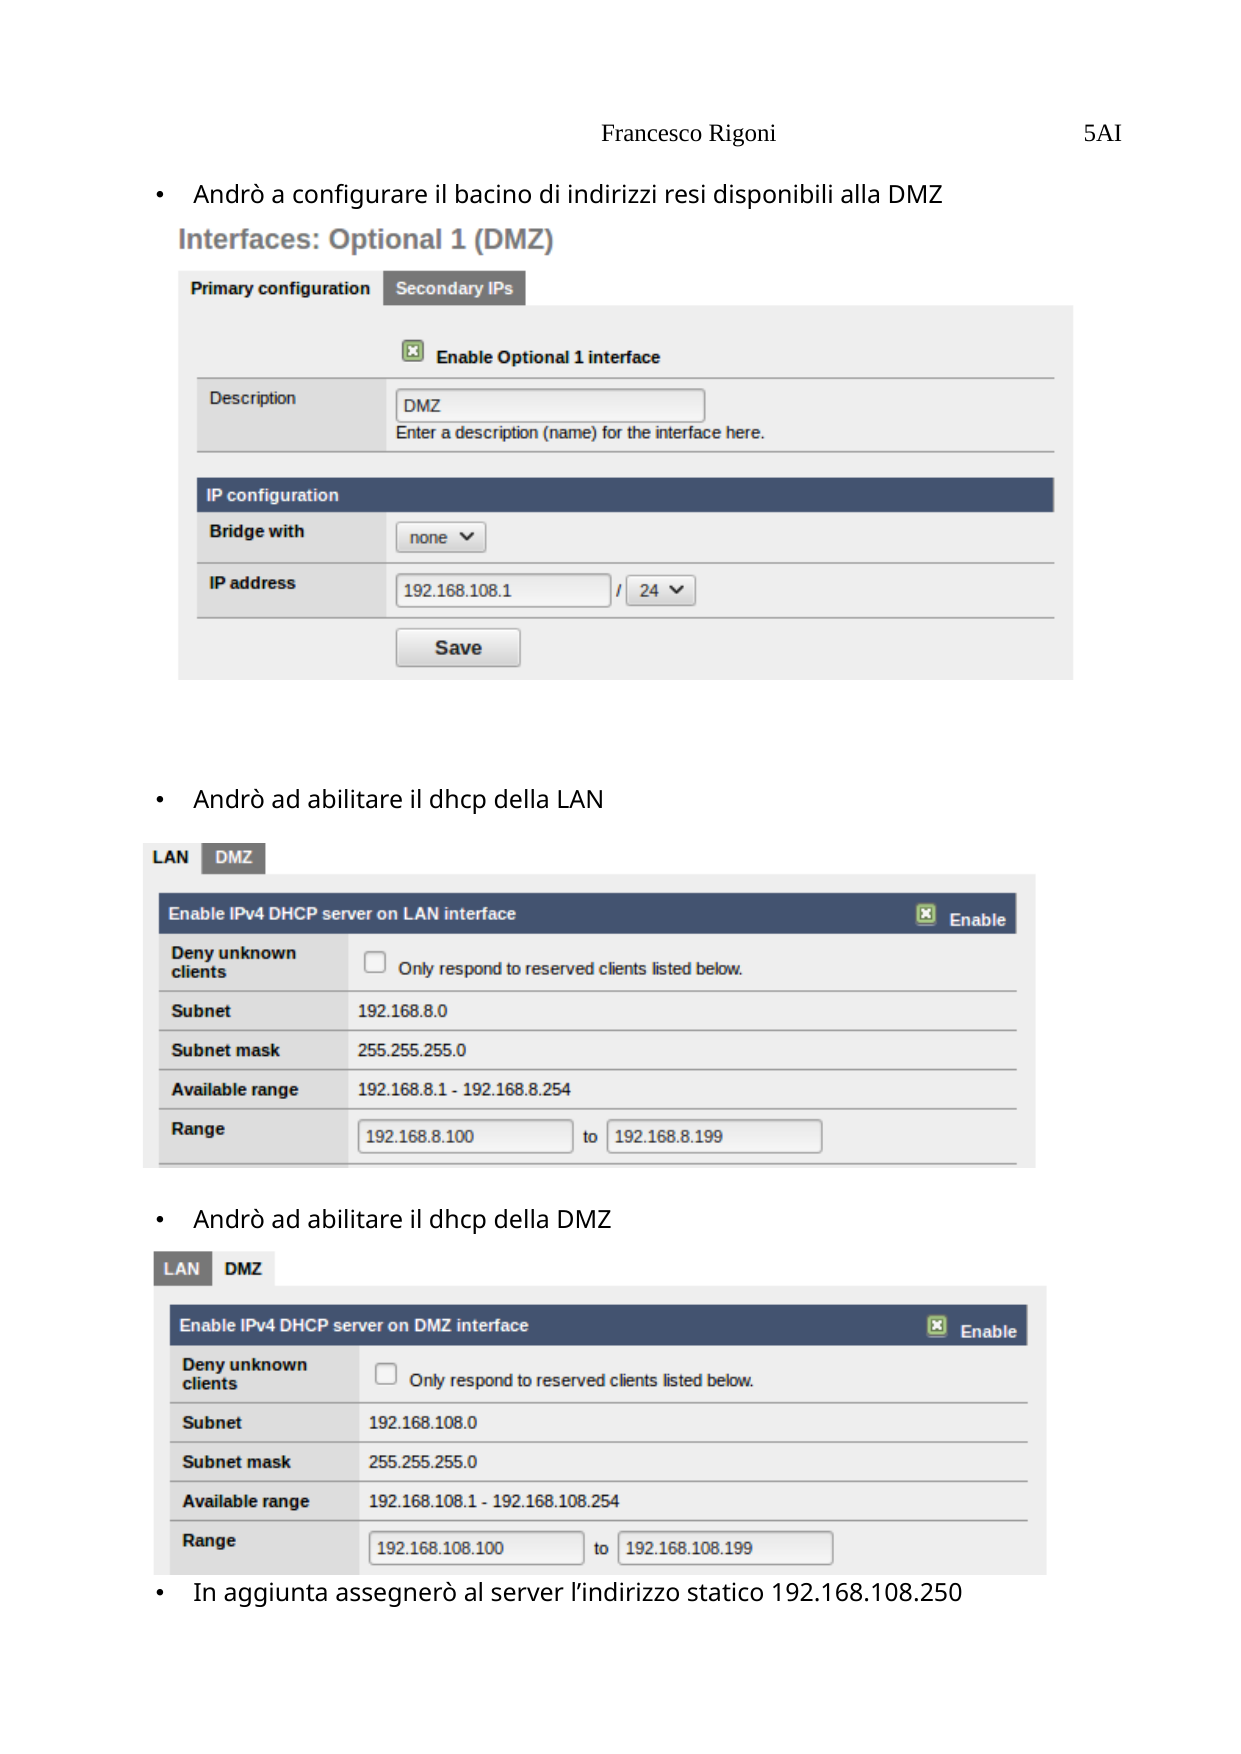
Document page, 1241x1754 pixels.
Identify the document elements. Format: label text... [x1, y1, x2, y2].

list Andrò a configurare il bacino di indirizzi resi disponibili alla DMZ [156, 176, 1122, 210]
picture [153, 1251, 1049, 1575]
list Andrò ad abilitare il dhcp della DMZ [156, 1201, 1122, 1235]
list Andrò ad abilitare il dhcp della LAN [156, 781, 1122, 815]
list In aggiunta assegnerò al server l’indirizzo statico 192.168.108.250 [156, 1235, 1122, 1608]
picture [166, 210, 1074, 680]
picture [142, 843, 1039, 1168]
